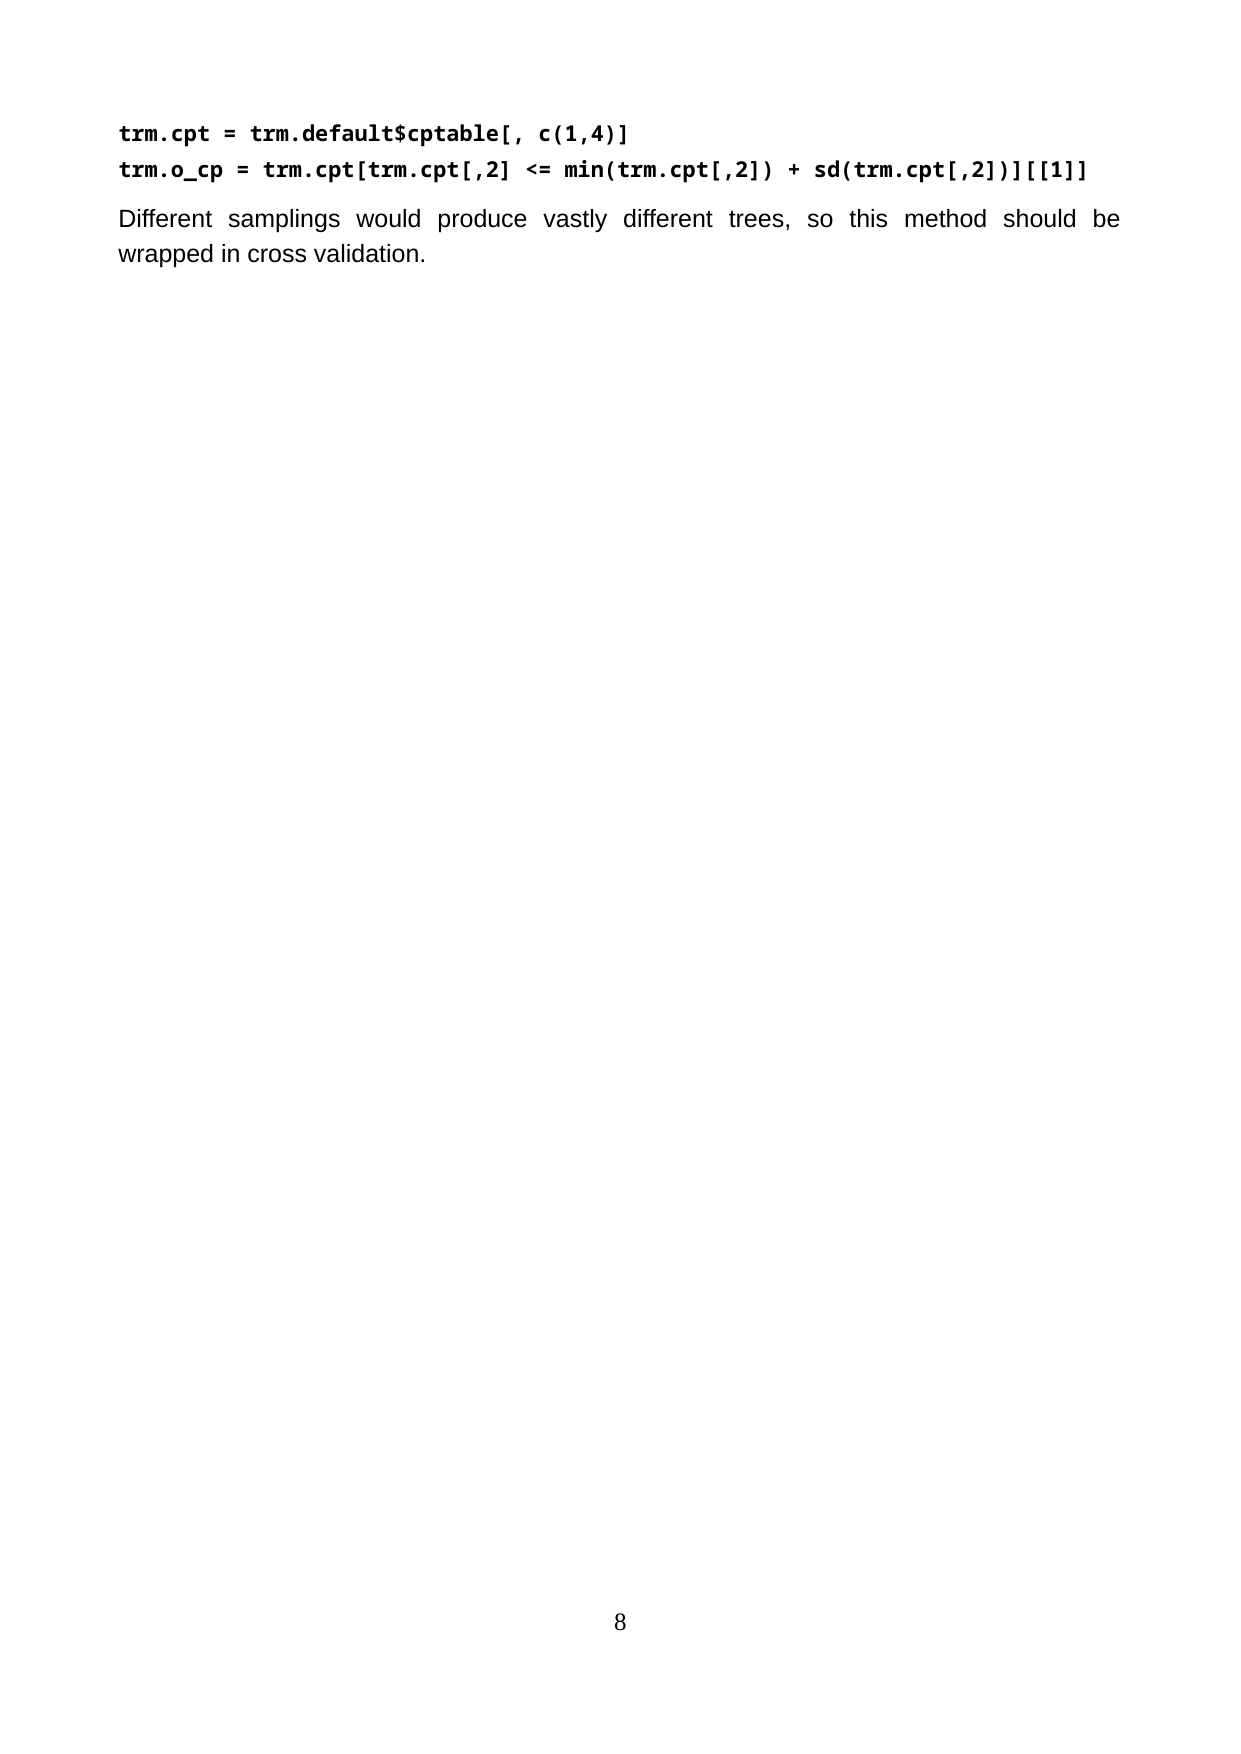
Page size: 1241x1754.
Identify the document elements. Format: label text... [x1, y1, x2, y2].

text Different samplings would produce vastly different trees, so this method should be wrapped in cross validation. [118, 204, 1122, 267]
text trm.cpt = trm.default$cptable[, c(1,4)] trm.o_cp = trm.cpt[trm.cpt[,2] <= min(trm.cpt[,2]) + sd(trm.cpt[,2])][[1]] [118, 118, 1122, 184]
